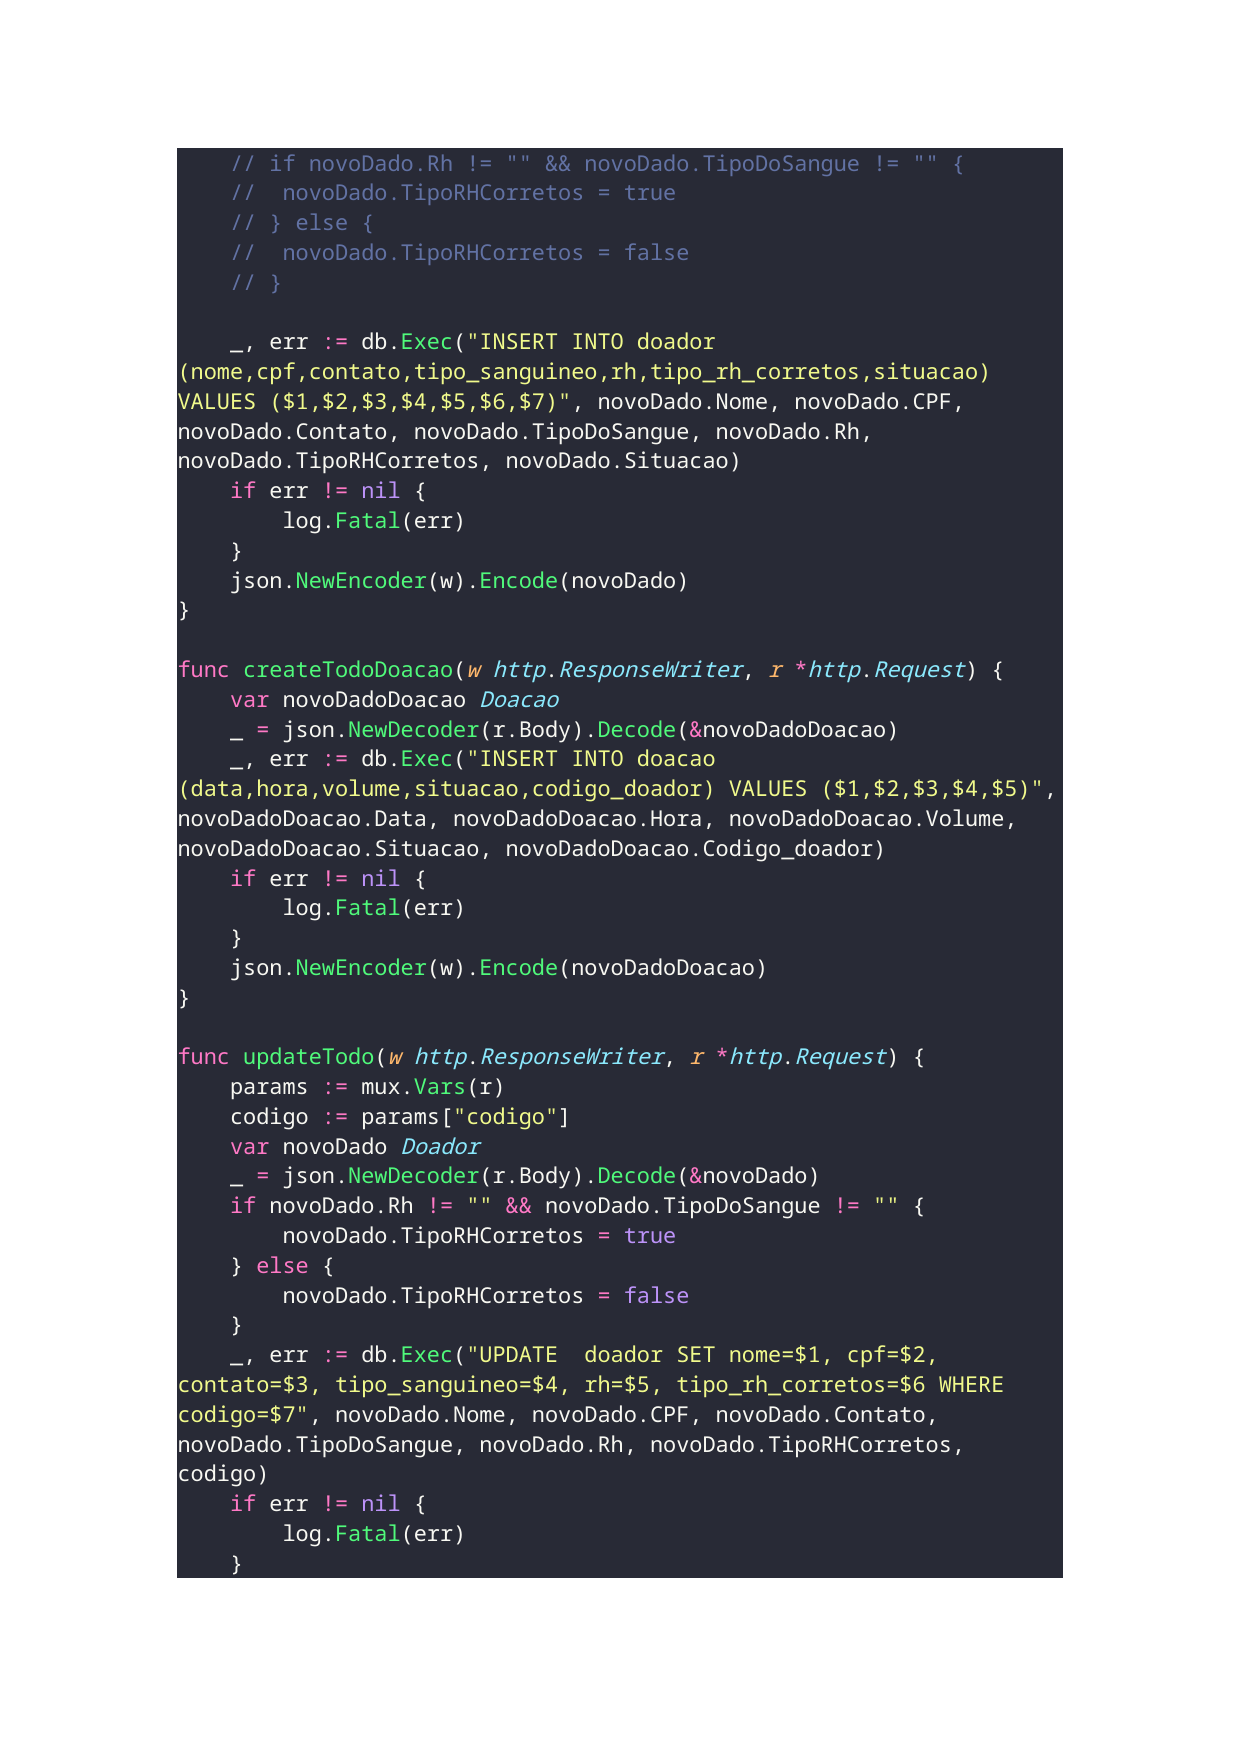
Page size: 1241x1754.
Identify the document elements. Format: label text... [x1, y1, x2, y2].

text _, err := db.Exec("UPDATE doador SET nome=$1, cpf=$2, contato=$3, tipo_sanguineo=$4, rh=$5, tipo_rh_corretos=$6 WHERE codigo=$7", novoDado.Nome, novoDado.CPF, novoDado.Contato, novoDado.TipoDoSangue, novoDado.Rh, novoDado.TipoRHCorretos, codigo) [177, 1339, 1063, 1488]
text // } else { [177, 207, 1063, 237]
text // } [177, 267, 1063, 297]
text } [177, 982, 1063, 1012]
text params := mux.Vars(r) [177, 1071, 1063, 1101]
text if err != nil { [177, 1488, 1063, 1518]
text log.Fatal(err) [177, 892, 1063, 922]
text var novoDadoDoacao Doacao [177, 684, 1063, 714]
text var novoDado Doador [177, 1131, 1063, 1161]
text _, err := db.Exec("INSERT INTO doacao (data,hora,volume,situacao,codigo_doador) VALUES ($1,$2,$3,$4,$5)", novoDadoDoacao.Data, novoDadoDoacao.Hora, novoDadoDoacao.Volume, novoDadoDoacao.Situacao, novoDadoDoacao.Codigo_doador) [177, 743, 1063, 863]
text novoDado.TipoRHCorretos = true [177, 1220, 1063, 1250]
text } [177, 535, 1063, 565]
text if novoDado.Rh != "" && novoDado.TipoDoSangue != "" { [177, 1190, 1063, 1220]
text log.Fatal(err) [177, 1518, 1063, 1548]
text // novoDado.TipoRHCorretos = true [177, 177, 1063, 207]
text func updateTodo(w http.ResponseWriter, r *http.Request) { [177, 1041, 1063, 1071]
text func createTodoDoacao(w http.ResponseWriter, r *http.Request) { [177, 654, 1063, 684]
text json.NewEncoder(w).Encode(novoDadoDoacao) [177, 952, 1063, 982]
text if err != nil { [177, 863, 1063, 892]
text if err != nil { [177, 475, 1063, 505]
text novoDado.TipoRHCorretos = false [177, 1280, 1063, 1309]
text } [177, 922, 1063, 952]
text json.NewEncoder(w).Encode(novoDado) [177, 565, 1063, 594]
text _ = json.NewDecoder(r.Body).Decode(&novoDado) [177, 1161, 1063, 1190]
text // novoDado.TipoRHCorretos = false [177, 237, 1063, 267]
text } [177, 1548, 1063, 1578]
text _ = json.NewDecoder(r.Body).Decode(&novoDadoDoacao) [177, 714, 1063, 743]
text log.Fatal(err) [177, 505, 1063, 535]
text _, err := db.Exec("INSERT INTO doador (nome,cpf,contato,tipo_sanguineo,rh,tipo_rh_corretos,situacao) VALUES ($1,$2,$3,$4,$5,$6,$7)", novoDado.Nome, novoDado.CPF, novoDado.Contato, novoDado.TipoDoSangue, novoDado.Rh, novoDado.TipoRHCorretos, novoDado.Situacao) [177, 326, 1063, 475]
text // if novoDado.Rh != "" && novoDado.TipoDoSangue != "" { [177, 148, 1063, 177]
text } [177, 1309, 1063, 1339]
text codigo := params["codigo"] [177, 1101, 1063, 1131]
text } [177, 594, 1063, 624]
text } else { [177, 1250, 1063, 1280]
